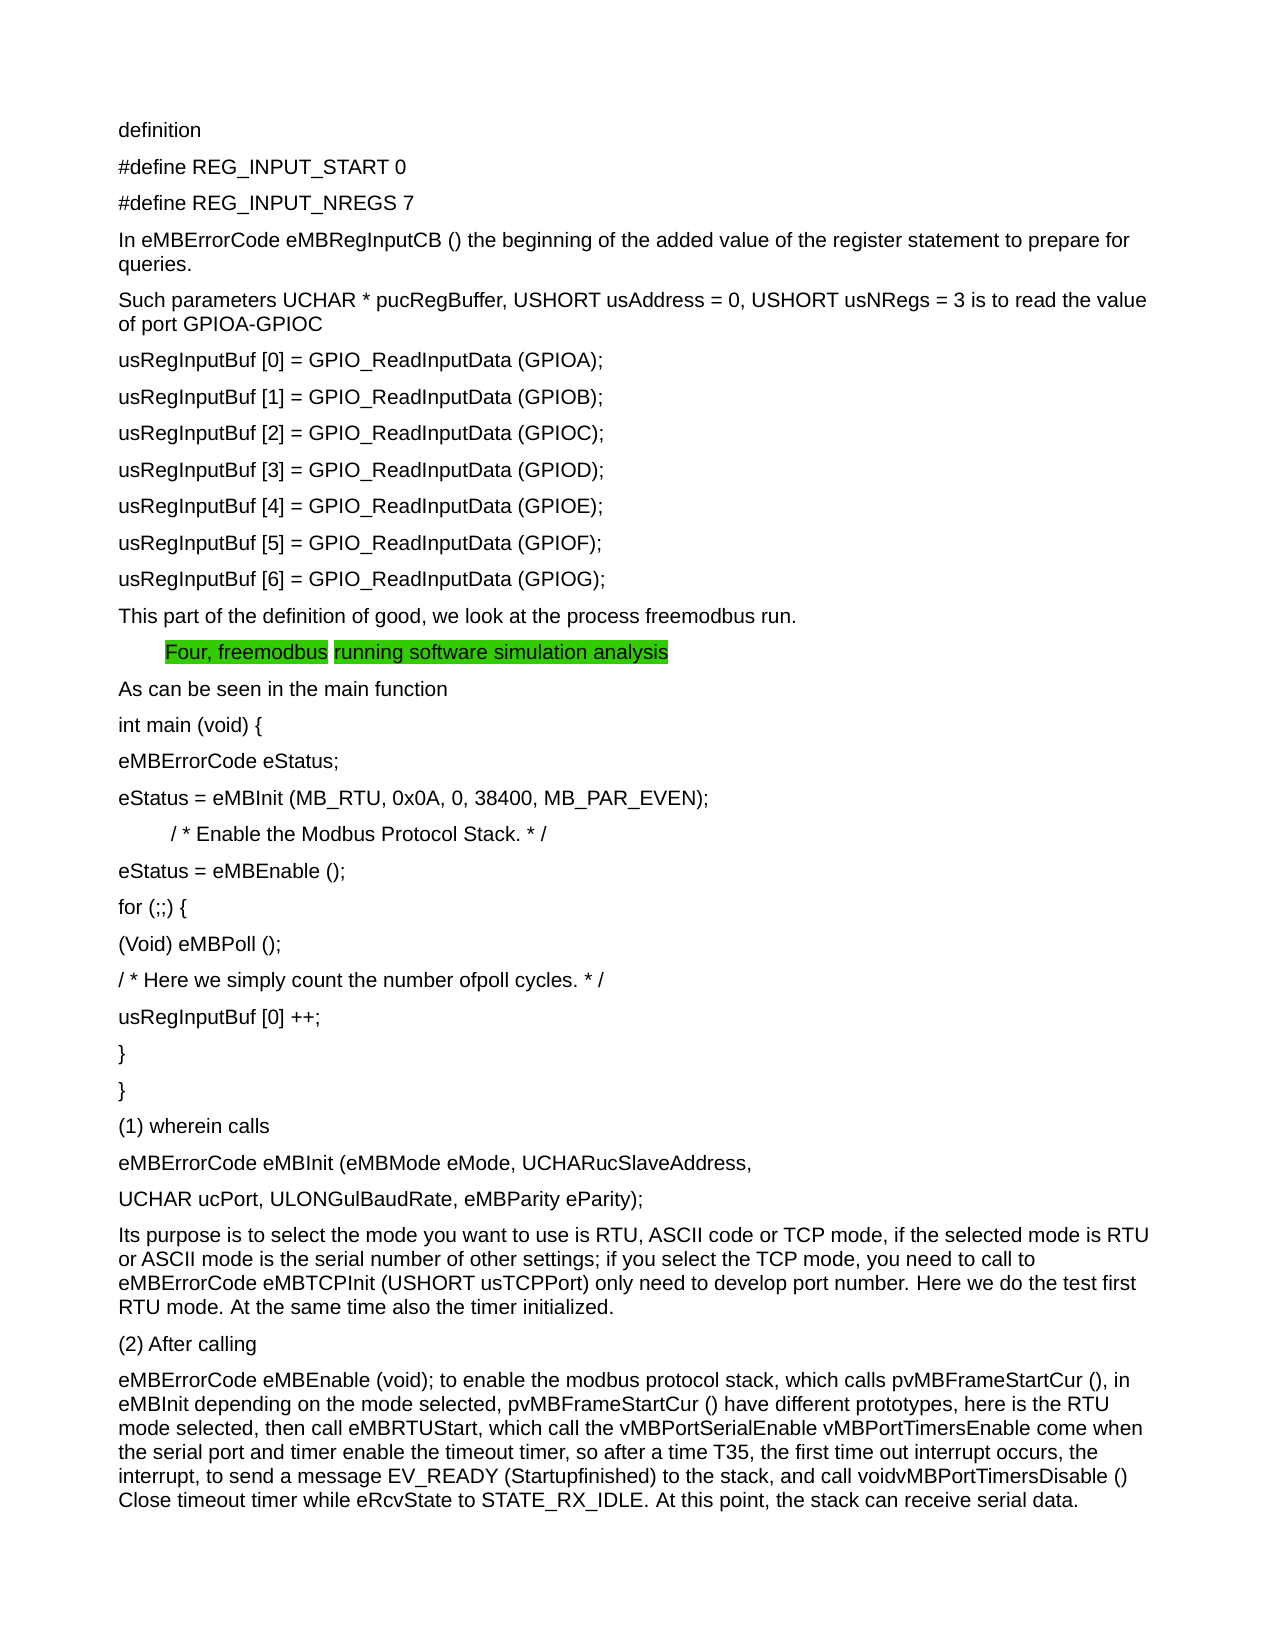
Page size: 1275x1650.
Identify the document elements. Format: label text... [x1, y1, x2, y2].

text eMBErrorCode eMBInit (eMBMode eMode, UCHARucSlaveAddress, [118, 1150, 1157, 1174]
text (Void) eMBPoll (); [118, 932, 1157, 956]
text usRegInputBuf [3] = GPIO_ReadInputData (GPIOD); [118, 458, 1157, 482]
text } [118, 1041, 1157, 1065]
text Such parameters UCHAR * pucRegBuffer, USHORT usAddress = 0, USHORT usNRegs = 3 is to read the value of port GPIOA-GPIOC [118, 288, 1157, 336]
text / * Enable the Modbus Protocol Stack. * / [118, 822, 1157, 846]
text Its purpose is to select the mode you want to use is RTU, ASCII code or TCP mode, if the selected mode is RTU or ASCII mode is the serial number of other settings; if you select the TCP mode, you need to call to eMBErrorCode eMBTCPInit (USHORT usTCPPort) only need to develop port number. Here we do the test first RTU mode. At the same time also the timer initialized. [118, 1223, 1157, 1319]
text usRegInputBuf [6] = GPIO_ReadInputData (GPIOG); [118, 567, 1157, 591]
text #define REG_INPUT_START 0 [118, 154, 1157, 178]
text UCHAR ucPort, ULONGulBaudRate, eMBParity eParity); [118, 1187, 1157, 1211]
text #define REG_INPUT_NREGS 7 [118, 191, 1157, 215]
text usRegInputBuf [0] ++; [118, 1004, 1157, 1028]
text for (;;) { [118, 895, 1157, 919]
text / * Here we simply count the number ofpoll cycles. * / [118, 968, 1157, 992]
text definition [118, 118, 1157, 142]
text int main (void) { [118, 713, 1157, 737]
text usRegInputBuf [5] = GPIO_ReadInputData (GPIOF); [118, 531, 1157, 554]
text } [118, 1077, 1157, 1101]
text eMBErrorCode eStatus; [118, 749, 1157, 773]
text In eMBErrorCode eMBRegInputCB () the beginning of the added value of the register statement to prepare for queries. [118, 227, 1157, 275]
text (1) wherein calls [118, 1114, 1157, 1138]
text usRegInputBuf [2] = GPIO_ReadInputData (GPIOC); [118, 421, 1157, 445]
text (2) After calling [118, 1332, 1157, 1356]
text usRegInputBuf [0] = GPIO_ReadInputData (GPIOA); [118, 348, 1157, 372]
text eStatus = eMBInit (MB_RTU, 0x0A, 0, 38400, MB_PAR_EVEN); [118, 786, 1157, 810]
text usRegInputBuf [1] = GPIO_ReadInputData (GPIOB); [118, 385, 1157, 409]
text This part of the definition of good, we look at the process freemodbus run. [118, 603, 1157, 627]
text eStatus = eMBEnable (); [118, 859, 1157, 883]
text eMBErrorCode eMBEnable (void); to enable the modbus protocol stack, which calls pvMBFrameStartCur (), in eMBInit depending on the mode selected, pvMBFrameStartCur () have different prototypes, here is the RTU mode selected, then call eMBRTUStart, which call the vMBPortSerialEnable vMBPortTimersEnable come when the serial port and timer enable the timeout timer, so after a time T35, the first time out interrupt occurs, the interrupt, to send a message EV_READY (Startupfinished) to the stack, and call voidvMBPortTimersDisable () Close timeout timer while eRcvState to STATE_RX_IDLE. At this point, the stack can receive serial data. [118, 1368, 1157, 1512]
text Four, freemodbus running software simulation analysis [118, 640, 1157, 664]
text usRegInputBuf [4] = GPIO_ReadInputData (GPIOE); [118, 494, 1157, 518]
text As can be seen in the main function [118, 676, 1157, 700]
